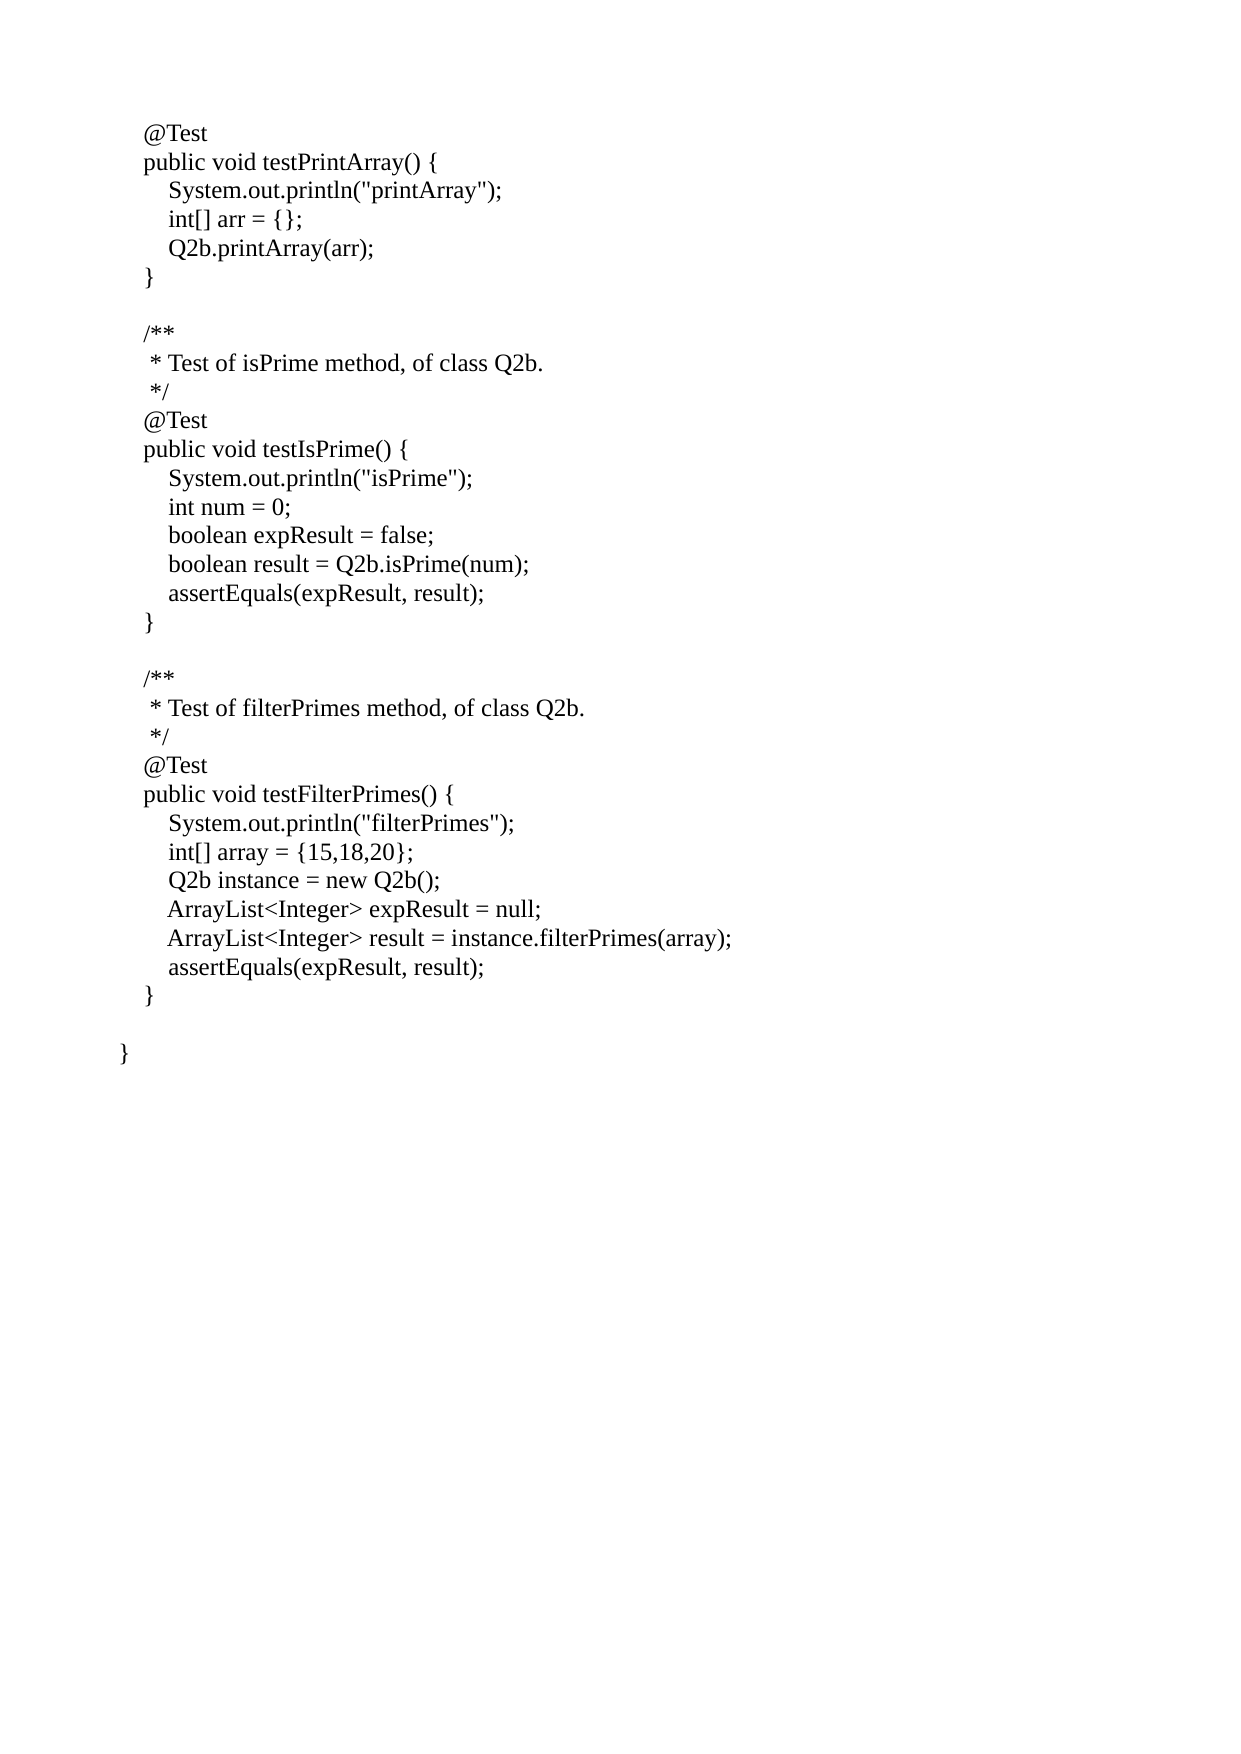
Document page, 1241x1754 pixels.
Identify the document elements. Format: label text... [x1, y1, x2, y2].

text */ [118, 722, 1122, 751]
text Q2b.printArray(arr); [118, 233, 1122, 262]
text public void testPrintArray() { [118, 147, 1122, 176]
text public void testFilterPrimes() { [118, 779, 1122, 808]
text ArrayList<Integer> result = instance.filterPrimes(array); [118, 923, 1122, 952]
text } [118, 981, 1122, 1009]
text /** [118, 319, 1122, 348]
text Q2b instance = new Q2b(); [118, 866, 1122, 894]
text int[] array = {15,18,20}; [118, 837, 1122, 866]
text * Test of filterPrimes method, of class Q2b. [118, 693, 1122, 722]
text System.out.println("isPrime"); [118, 463, 1122, 492]
text @Test [118, 406, 1122, 434]
text } [118, 262, 1122, 291]
text */ [118, 377, 1122, 406]
text @Test [118, 751, 1122, 779]
text assertEquals(expResult, result); [118, 578, 1122, 607]
text ArrayList<Integer> expResult = null; [118, 894, 1122, 923]
text @Test [118, 118, 1122, 147]
text } [118, 607, 1122, 636]
text /** [118, 664, 1122, 693]
text int[] arr = {}; [118, 204, 1122, 233]
text System.out.println("filterPrimes"); [118, 808, 1122, 837]
text assertEquals(expResult, result); [118, 952, 1122, 981]
text System.out.println("printArray"); [118, 176, 1122, 204]
text boolean result = Q2b.isPrime(num); [118, 549, 1122, 578]
text boolean expResult = false; [118, 521, 1122, 549]
text int num = 0; [118, 492, 1122, 521]
text * Test of isPrime method, of class Q2b. [118, 348, 1122, 377]
text } [118, 1038, 1122, 1067]
text public void testIsPrime() { [118, 434, 1122, 463]
